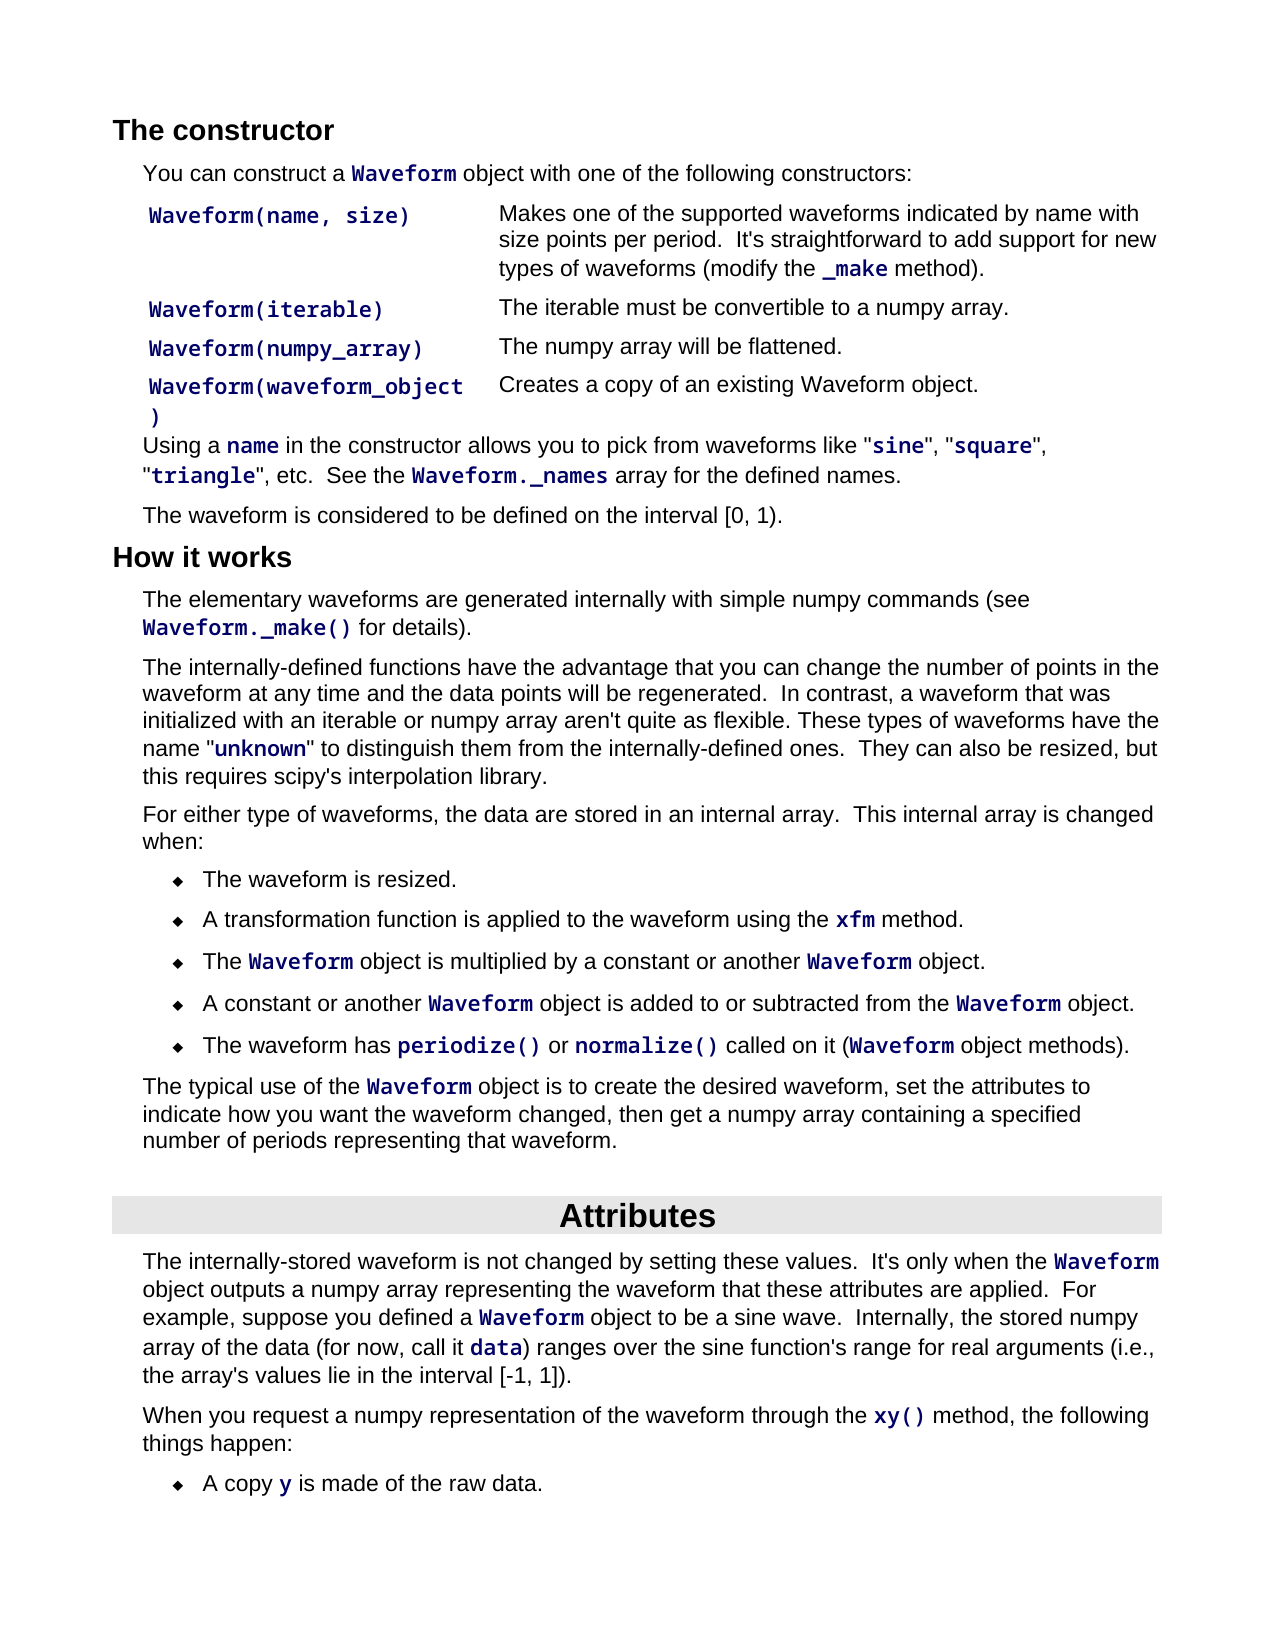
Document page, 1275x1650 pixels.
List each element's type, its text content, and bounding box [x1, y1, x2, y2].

text You can construct a Waveform object with one of the following constructors: [142, 158, 1162, 188]
text The internally-stored waveform is not changed by setting these values. It's only when the Waveform object outputs a numpy array representing the waveform that these attributes are applied. For example, suppose you defined a Waveform object to be a sine wave. Internally, the stored numpy array of the data (for now, call it data) ranges over the sine function's range for real arguments (i.e., the array's values lie in the interval [-1, 1]). [142, 1246, 1162, 1388]
table_header Makes one of the supported waveforms indicated by name with size points per period. It's straightforward to add support for new types of waveforms (modify the _make method). [469, 200, 1163, 294]
text The typical use of the Waveform object is to create the desired waveform, set the attributes to indicate how you want the waveform changed, then get a numpy array containing a specified number of periods representing that waveform. [142, 1071, 1162, 1154]
table_cell Creates a copy of an existing Waveform object. [469, 371, 1163, 431]
text Using a name in the constructor allows you to pick from waveforms like "sine", "square", "triangle", etc. See the Waveform._names array for the defined names. [142, 431, 1162, 490]
subtitle The constructor [112, 112, 1162, 146]
table_header Waveform(name, size) [149, 200, 469, 294]
text The internally-defined functions have the advantage that you can change the number of points in the waveform at any time and the data points will be regenerated. In contrast, a waveform that was initialized with an iterable or numpy array aren't quite as flexible. These types of waveforms have the name "unknown" to distinguish them from the internally-defined ones. They can also be resized, but this requires scipy's interpolation library. [142, 654, 1162, 789]
text For either type of waveforms, the data are stored in an internal array. This internal array is changed when: [142, 801, 1162, 854]
list A constant or another Waveform object is added to or subtracted from the Waveform object. [172, 988, 1162, 1018]
list The waveform has periodize() or normalize() called on it (Waveform object methods). [172, 1029, 1162, 1059]
list The Waveform object is multiplied by a constant or another Waveform object. [172, 946, 1162, 976]
list A copy y is made of the raw data. [172, 1468, 1162, 1498]
text When you request a numpy representation of the waveform through the xy() method, the following things happen: [142, 1400, 1162, 1456]
subtitle Attributes [112, 1196, 1162, 1234]
text The waveform is considered to be defined on the interval [0, 1). [142, 502, 1162, 528]
table_cell The numpy array will be flattened. [469, 333, 1163, 371]
list The waveform is resized. [172, 866, 1162, 892]
table_cell Waveform(iterable) [149, 294, 469, 333]
table_cell Waveform(waveform_object) [149, 371, 469, 431]
subtitle How it works [112, 540, 1162, 574]
list A transformation function is applied to the waveform using the xfm method. [172, 904, 1162, 934]
text The elementary waveforms are generated internally with simple numpy commands (see Waveform._make() for details). [142, 586, 1162, 642]
table_cell Waveform(numpy_array) [149, 333, 469, 371]
table_cell The iterable must be convertible to a numpy array. [469, 294, 1163, 333]
